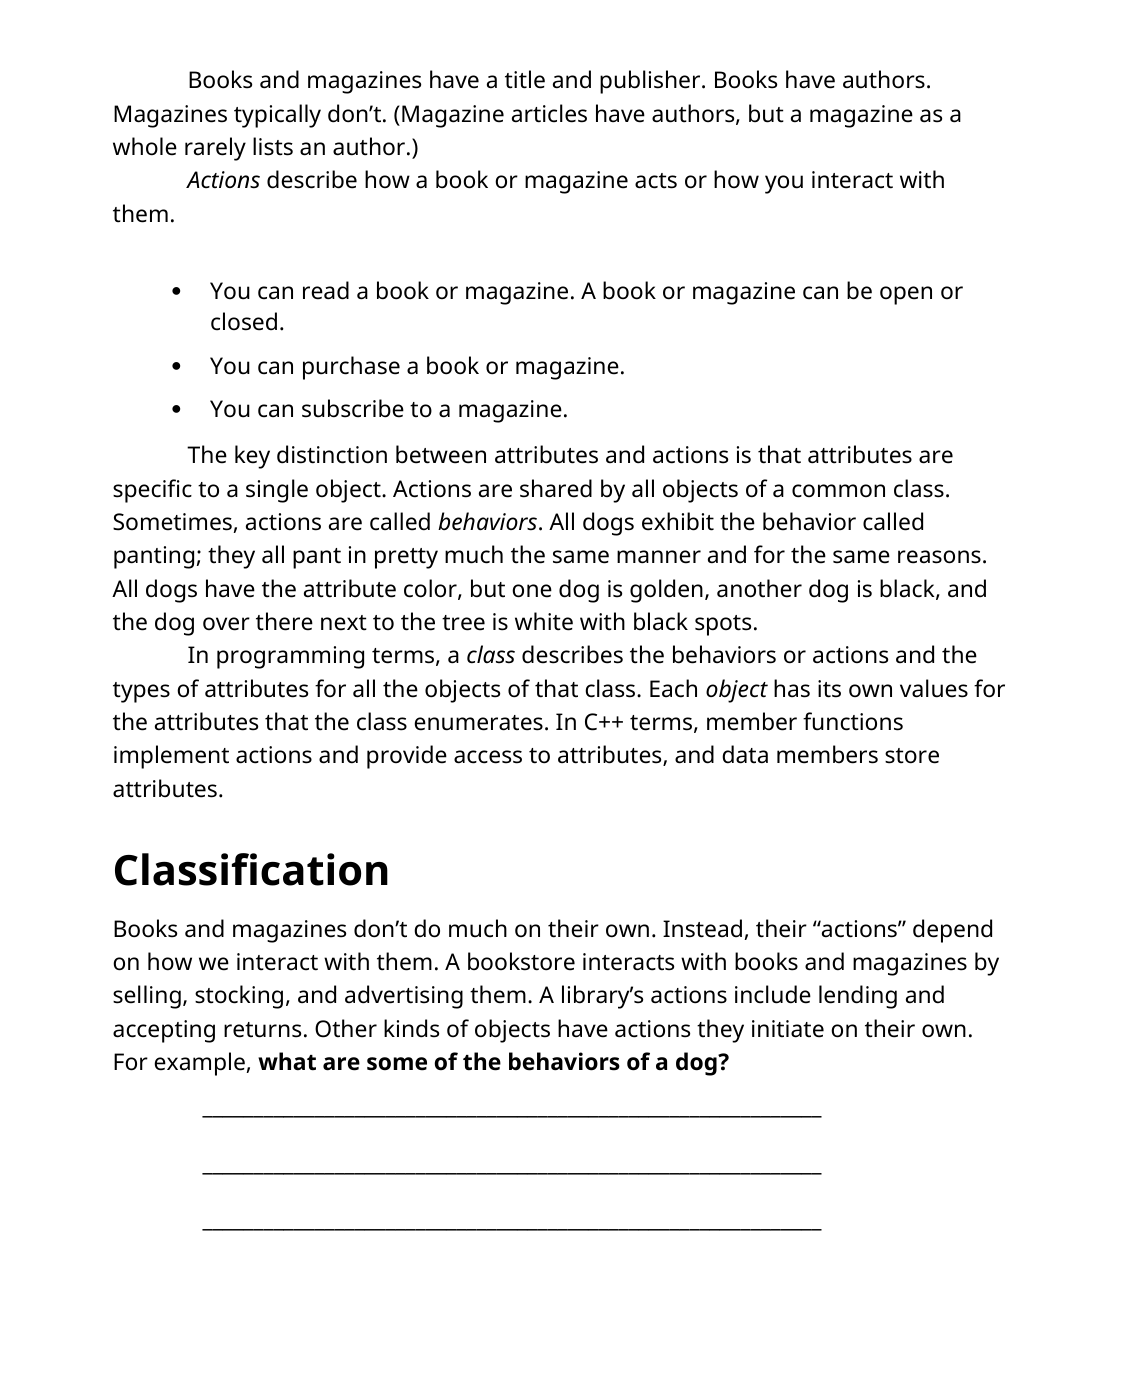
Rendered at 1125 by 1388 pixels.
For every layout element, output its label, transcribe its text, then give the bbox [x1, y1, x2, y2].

text In programming terms, a class describes the behaviors or actions and the types of attributes for all the objects of that class. Each object has its own values for the attributes that the class enumerates. In C++ terms, member functions implement actions and provide access to attributes, and data members store attributes. [112, 637, 1012, 804]
text Books and magazines don’t do much on their own. Instead, their “actions” depend on how we interact with them. A bookstore interacts with books and magazines by selling, stocking, and advertising them. A library’s actions include lending and accepting returns. Other kinds of objects have actions they initiate on their own. For example, what are some of the behaviors of a dog? [112, 911, 1012, 1077]
list You can purchase a book or magazine. [172, 349, 1012, 381]
list _____________________________________________________________ [202, 1203, 1012, 1234]
text The key distinction between attributes and actions is that attributes are specific to a single object. Actions are shared by all objects of a common class. Sometimes, actions are called behaviors. All dogs exhibit the behavior called panting; they all pant in pretty much the same manner and for the same reasons. All dogs have the attribute color, but one dog is golden, another dog is black, and the dog over there next to the tree is white with black spots. [112, 437, 1012, 637]
list _____________________________________________________________ [202, 1146, 1012, 1178]
list You can read a book or magazine. A book or magazine can be open or closed. [172, 274, 1012, 337]
subtitle Classification [112, 841, 1012, 898]
list You can subscribe to a magazine. [172, 393, 1012, 424]
text Actions describe how a book or magazine acts or how you interact with them. [112, 162, 1012, 229]
text Books and magazines have a title and publisher. Books have authors. Magazines typically don’t. (Magazine articles have authors, but a magazine as a whole rarely lists an author.) [112, 62, 1012, 162]
list _____________________________________________________________ [202, 1090, 1012, 1121]
